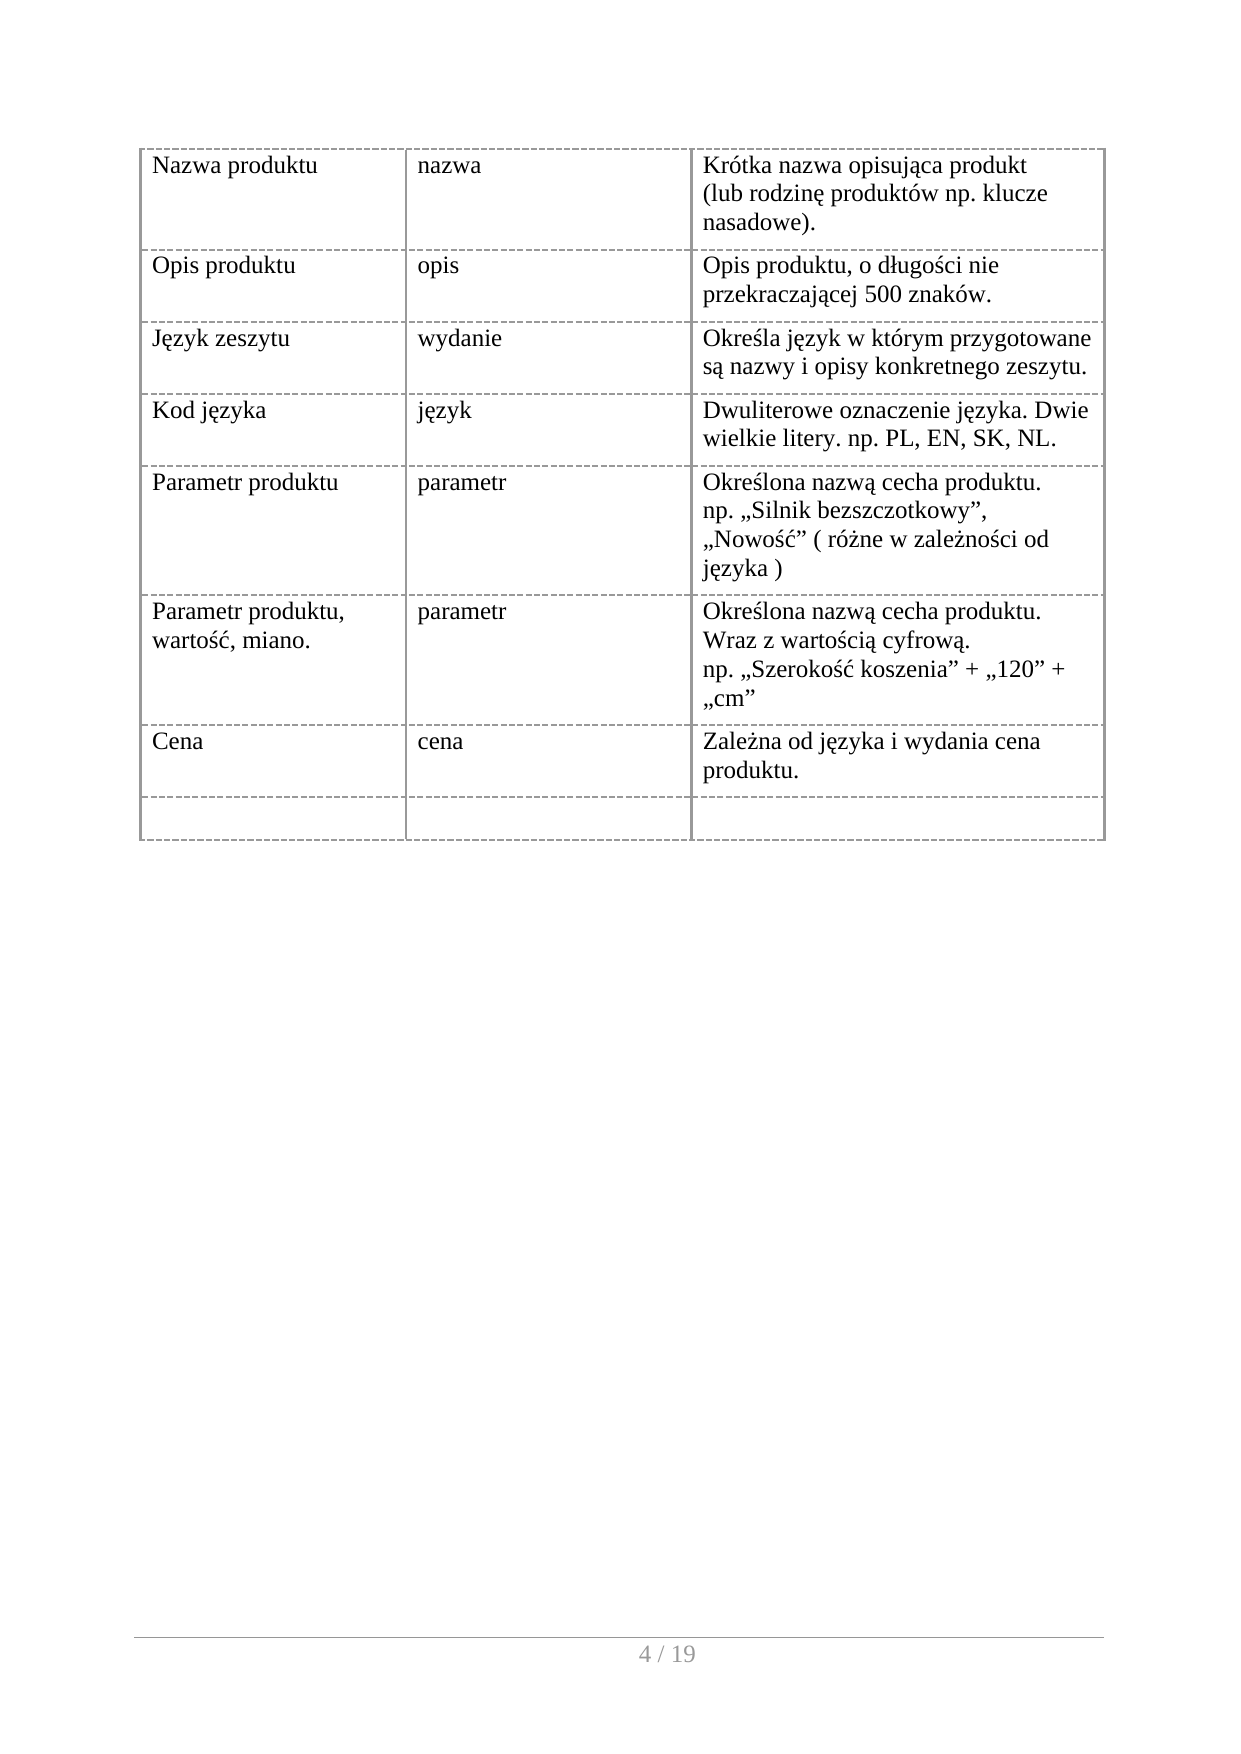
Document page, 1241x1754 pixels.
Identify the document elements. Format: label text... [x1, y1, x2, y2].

table_cell język [407, 393, 690, 465]
table_cell Dwuliterowe oznaczenie języka. Dwie wielkie litery. np. PL, EN, SK, NL. [693, 393, 1103, 465]
table_cell parametr [407, 594, 690, 724]
table_cell Krótka nazwa opisująca produkt (lub rodzinę produktów np. klucze nasadowe). [693, 148, 1103, 248]
table_cell Zależna od języka i wydania cena produktu. [693, 724, 1103, 796]
table_cell Określona nazwą cecha produktu. Wraz z wartością cyfrową. np. „Szerokość koszenia” + „120” + „cm” [693, 594, 1103, 724]
table_cell Określona nazwą cecha produktu. np. „Silnik bezszczotkowy”, „Nowość” ( różne w zależności od języka ) [693, 465, 1103, 594]
table_cell nazwa [407, 148, 690, 248]
table_cell opis [407, 249, 690, 321]
table_cell Kod języka [142, 393, 405, 465]
table_cell [407, 796, 690, 839]
table_cell Nazwa produktu [142, 148, 406, 248]
table_cell Określa język w którym przygotowane są nazwy i opisy konkretnego zeszytu. [693, 321, 1103, 393]
table_cell Język zeszytu [142, 321, 405, 393]
table_cell Opis produktu, o długości nie przekraczającej 500 znaków. [693, 249, 1103, 321]
table_cell cena [407, 724, 690, 796]
table_cell Parametr produktu, wartość, miano. [142, 594, 405, 724]
table_cell Parametr produktu [142, 465, 405, 594]
table_cell wydanie [407, 321, 690, 393]
table_cell Cena [142, 724, 405, 796]
table_cell Opis produktu [142, 249, 405, 321]
table_cell [142, 796, 405, 839]
table_cell [693, 796, 1103, 839]
table_cell parametr [407, 465, 690, 594]
